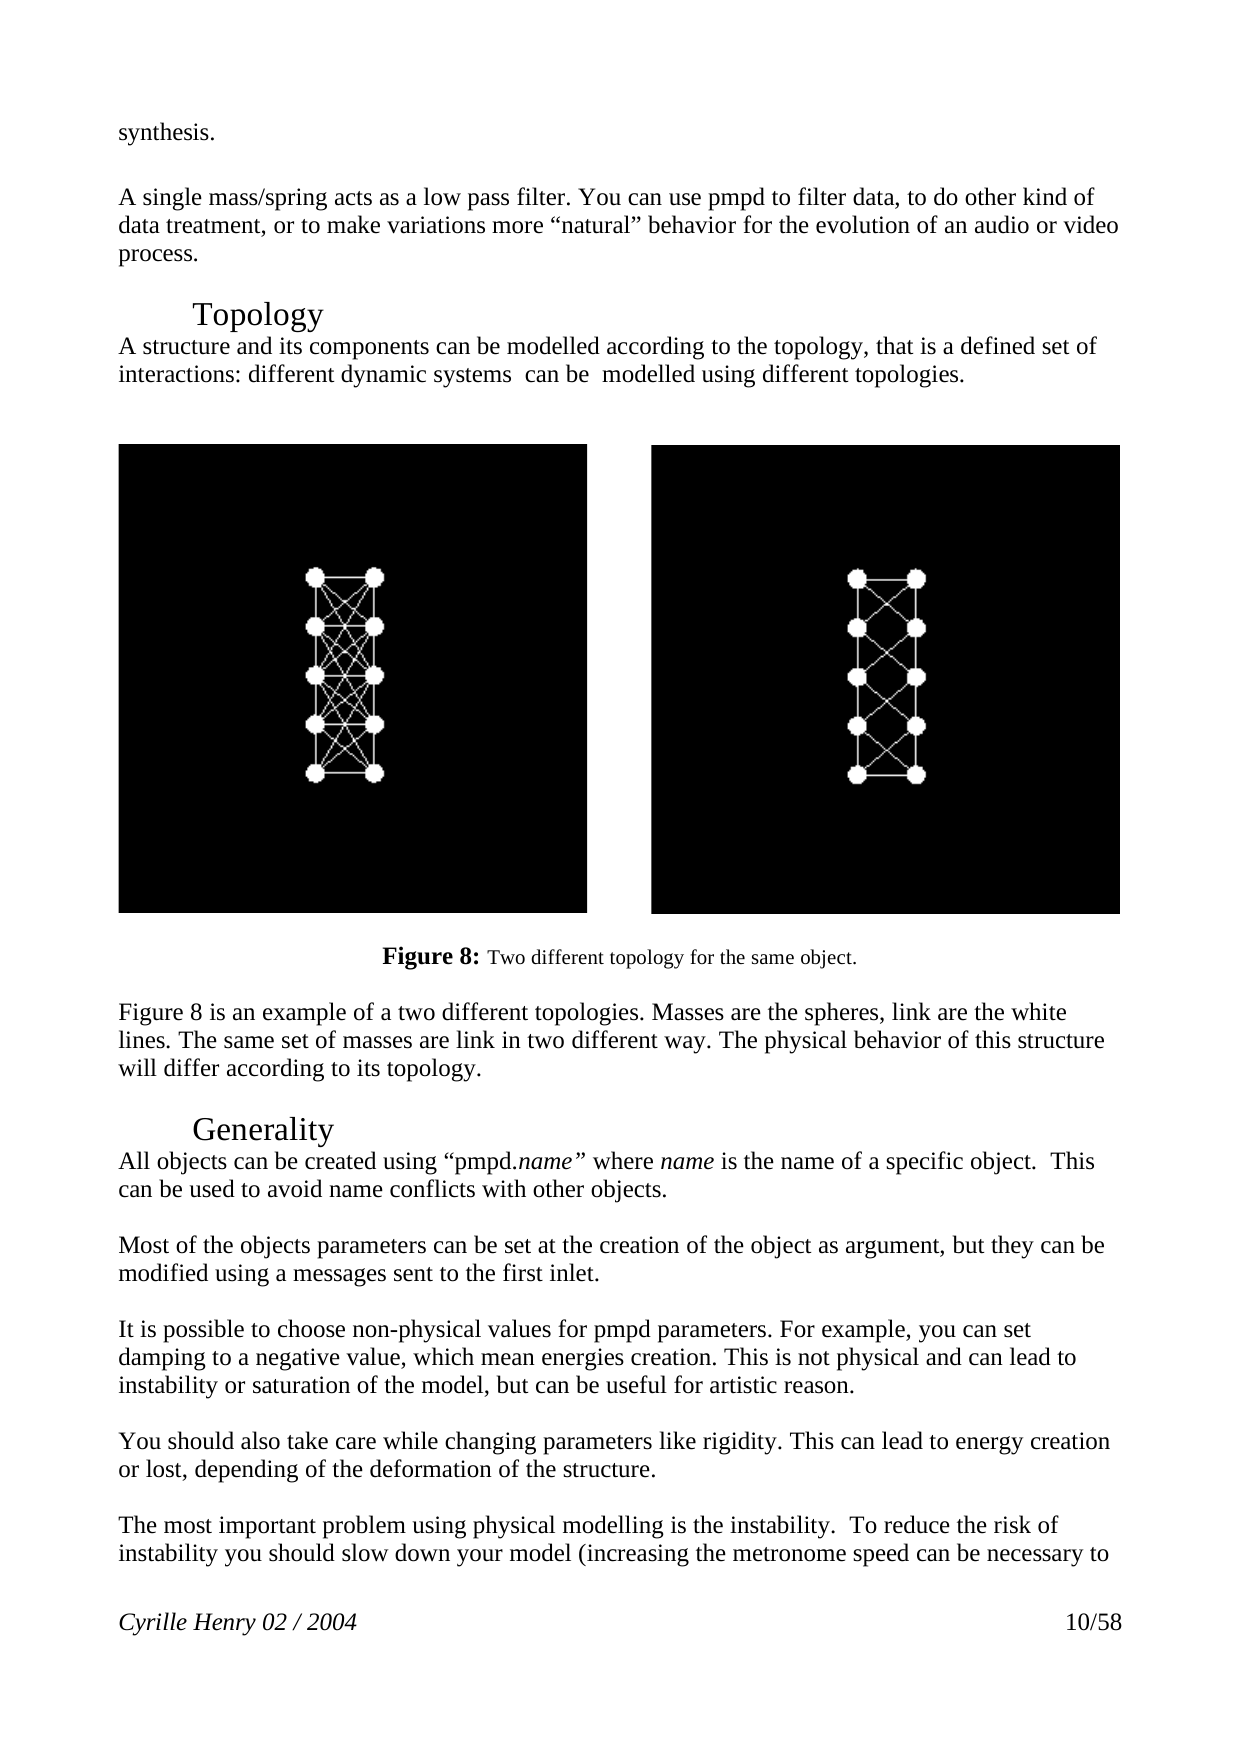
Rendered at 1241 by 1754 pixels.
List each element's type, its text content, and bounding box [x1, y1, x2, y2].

text Figure 8 is an example of a two different topologies. Masses are the spheres, link are the white lines. The same set of masses are link in two different way. The physical behavior of this structure will differ according to its topology. [118, 998, 1122, 1082]
text A structure and its components can be modelled according to the topology, that is a defined set of interactions: different dynamic systems can be modelled using different topologies. [118, 332, 1122, 388]
text Generality [118, 1110, 1122, 1147]
text The most important problem using physical modelling is the instability. To reduce the risk of instability you should slow down your model (increasing the metronome speed can be necessary to [118, 1511, 1122, 1567]
text Most of the objects parameters can be set at the creation of the object as argument, but they can be modified using a messages sent to the first inlet. [118, 1231, 1122, 1287]
text synthesis. [118, 118, 1122, 146]
text It is possible to choose non-physical values for pmpd parameters. For example, you can set damping to a negative value, which mean energies creation. This is not physical and can lead to instability or saturation of the model, but can be useful for artistic reason. [118, 1315, 1122, 1399]
text You should also take care while changing parameters like rigidity. This can lead to energy creation or lost, depending of the deformation of the structure. [118, 1427, 1122, 1483]
picture [651, 445, 1120, 914]
text All objects can be created using “pmpd.name” where name is the name of a specific object. This can be used to avoid name conflicts with other objects. [118, 1147, 1122, 1203]
text Figure 8: Two different topology for the same object. [118, 942, 1122, 970]
picture [118, 444, 588, 913]
text Topology [118, 295, 1122, 332]
text A single mass/spring acts as a low pass filter. You can use pmpd to filter data, to do other kind of data treatment, or to make variations more “natural” behavior for the evolution of an audio or video process. [118, 183, 1122, 267]
